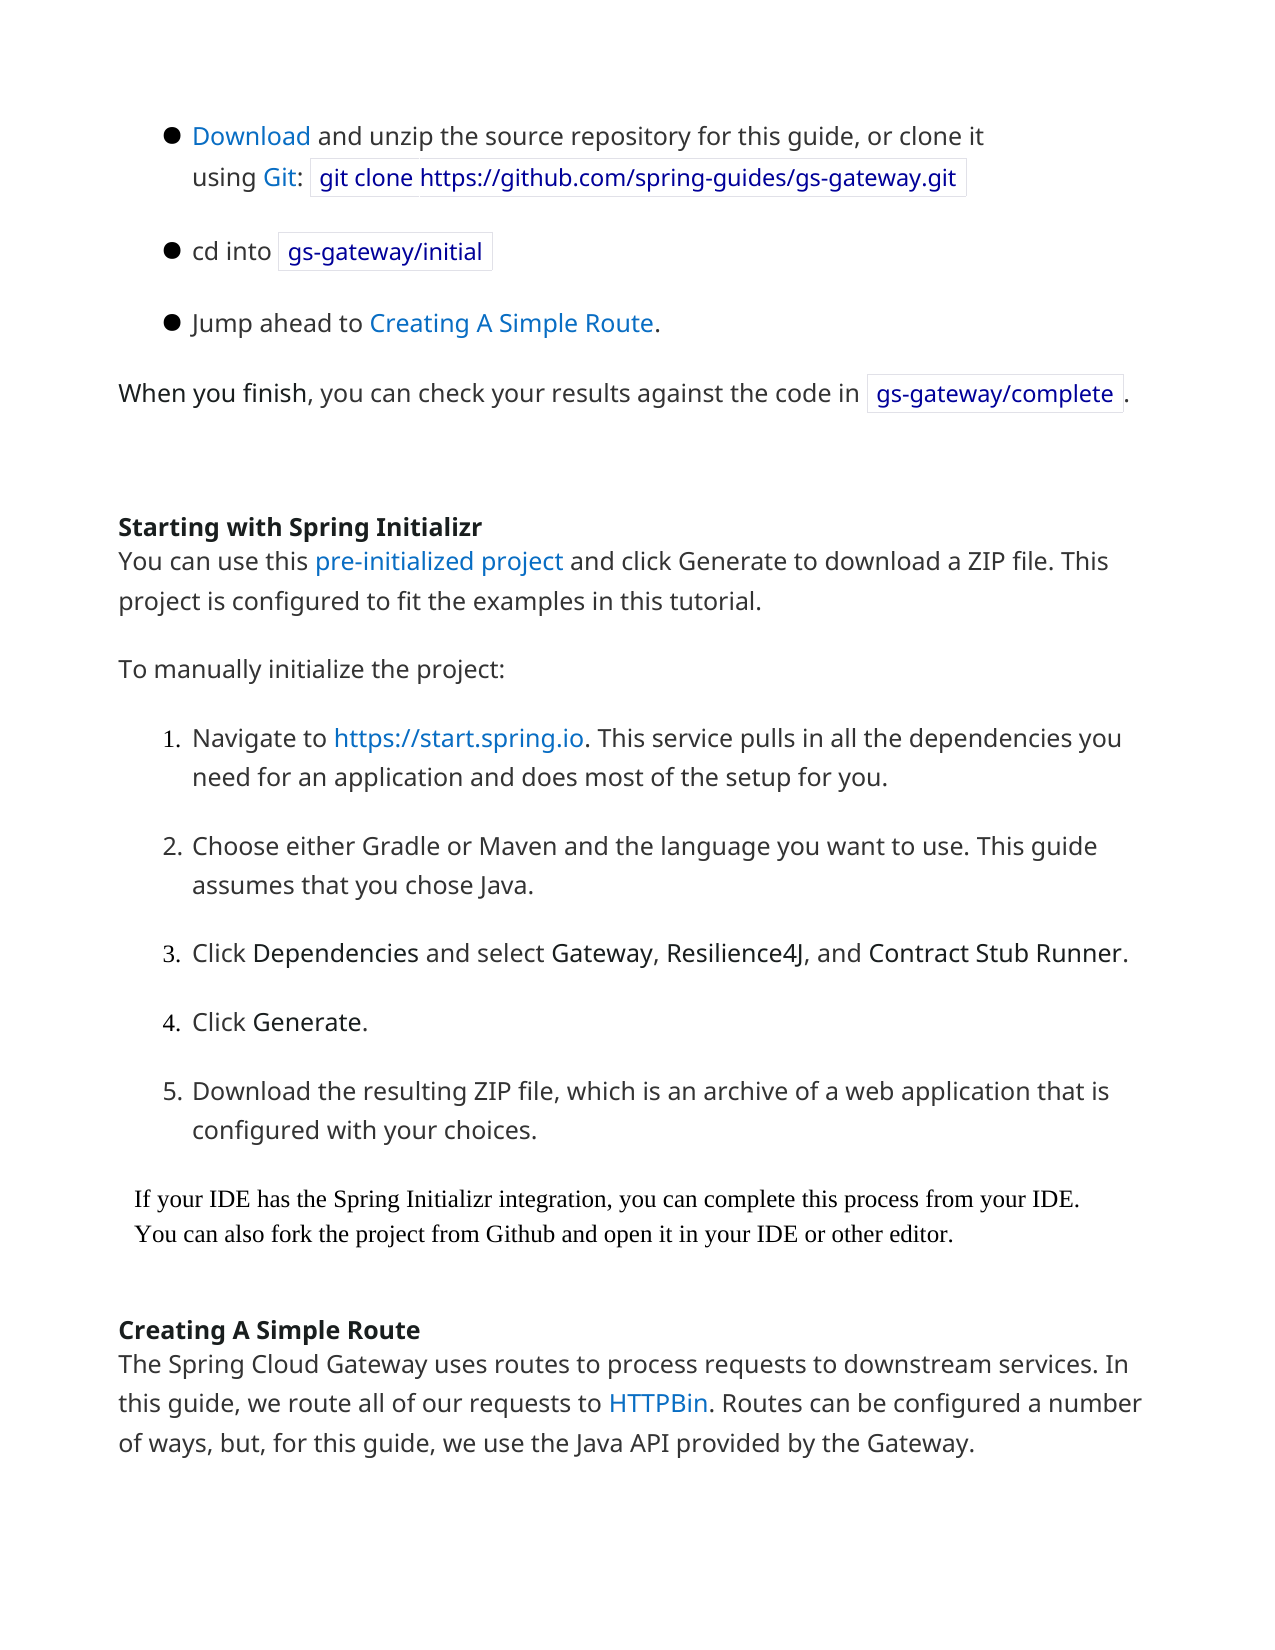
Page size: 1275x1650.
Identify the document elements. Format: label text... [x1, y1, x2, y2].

list Click Generate. [162, 1005, 1157, 1039]
text When you finish, you can check your results against the code in [118, 374, 867, 412]
list Click Dependencies and select Gateway, Resilience4J, and Contract Stub Runner. [162, 936, 1157, 970]
list cd into gs-gateway/initial [493, 232, 1157, 270]
list Choose either Gradle or Maven and the language you want to use. This guide assumes that you chose Java. [162, 828, 1157, 902]
list Jump ahead to Creating A Simple Route. [162, 305, 1157, 339]
text . [1124, 374, 1157, 412]
list cd into gs-gateway/initial [279, 233, 492, 270]
list Navigate to https://start.spring.io. This service pulls in all the dependencies you need for an application and does most of the setup for you. [162, 721, 1157, 794]
text The Spring Cloud Gateway uses routes to process requests to downstream services. In this guide, we route all of our requests to HTTPBin. Routes can be configured a number of ways, but, for this guide, we use the Java API provided by the Gateway. [118, 1347, 1157, 1459]
table_header If your IDE has the Spring Initializr integration, you can complete this process from your IDE. [131, 1181, 1084, 1216]
table_header [118, 1216, 131, 1250]
list cd into gs-gateway/initial [162, 232, 278, 270]
subtitle Creating A Simple Route [118, 1313, 1157, 1347]
table_header You can also fork the project from Github and open it in your IDE or other editor. [131, 1216, 958, 1250]
list Download and unzip the source repository for this guide, or clone it using Git: git clone https://github.com/spring-guides/gs-gateway.git [162, 118, 1157, 196]
subtitle Starting with Spring Initializr [118, 510, 1157, 544]
list Download the resulting ZIP file, which is an archive of a web application that is configured with your choices. [162, 1073, 1157, 1147]
text To manually initialize the project: [118, 652, 1157, 686]
text You can use this pre-initialized project and click Generate to download a ZIP file. This project is configured to fit the examples in this tutorial. [118, 544, 1157, 617]
table_header [118, 1181, 131, 1216]
text gs-gateway/complete [868, 375, 1123, 412]
